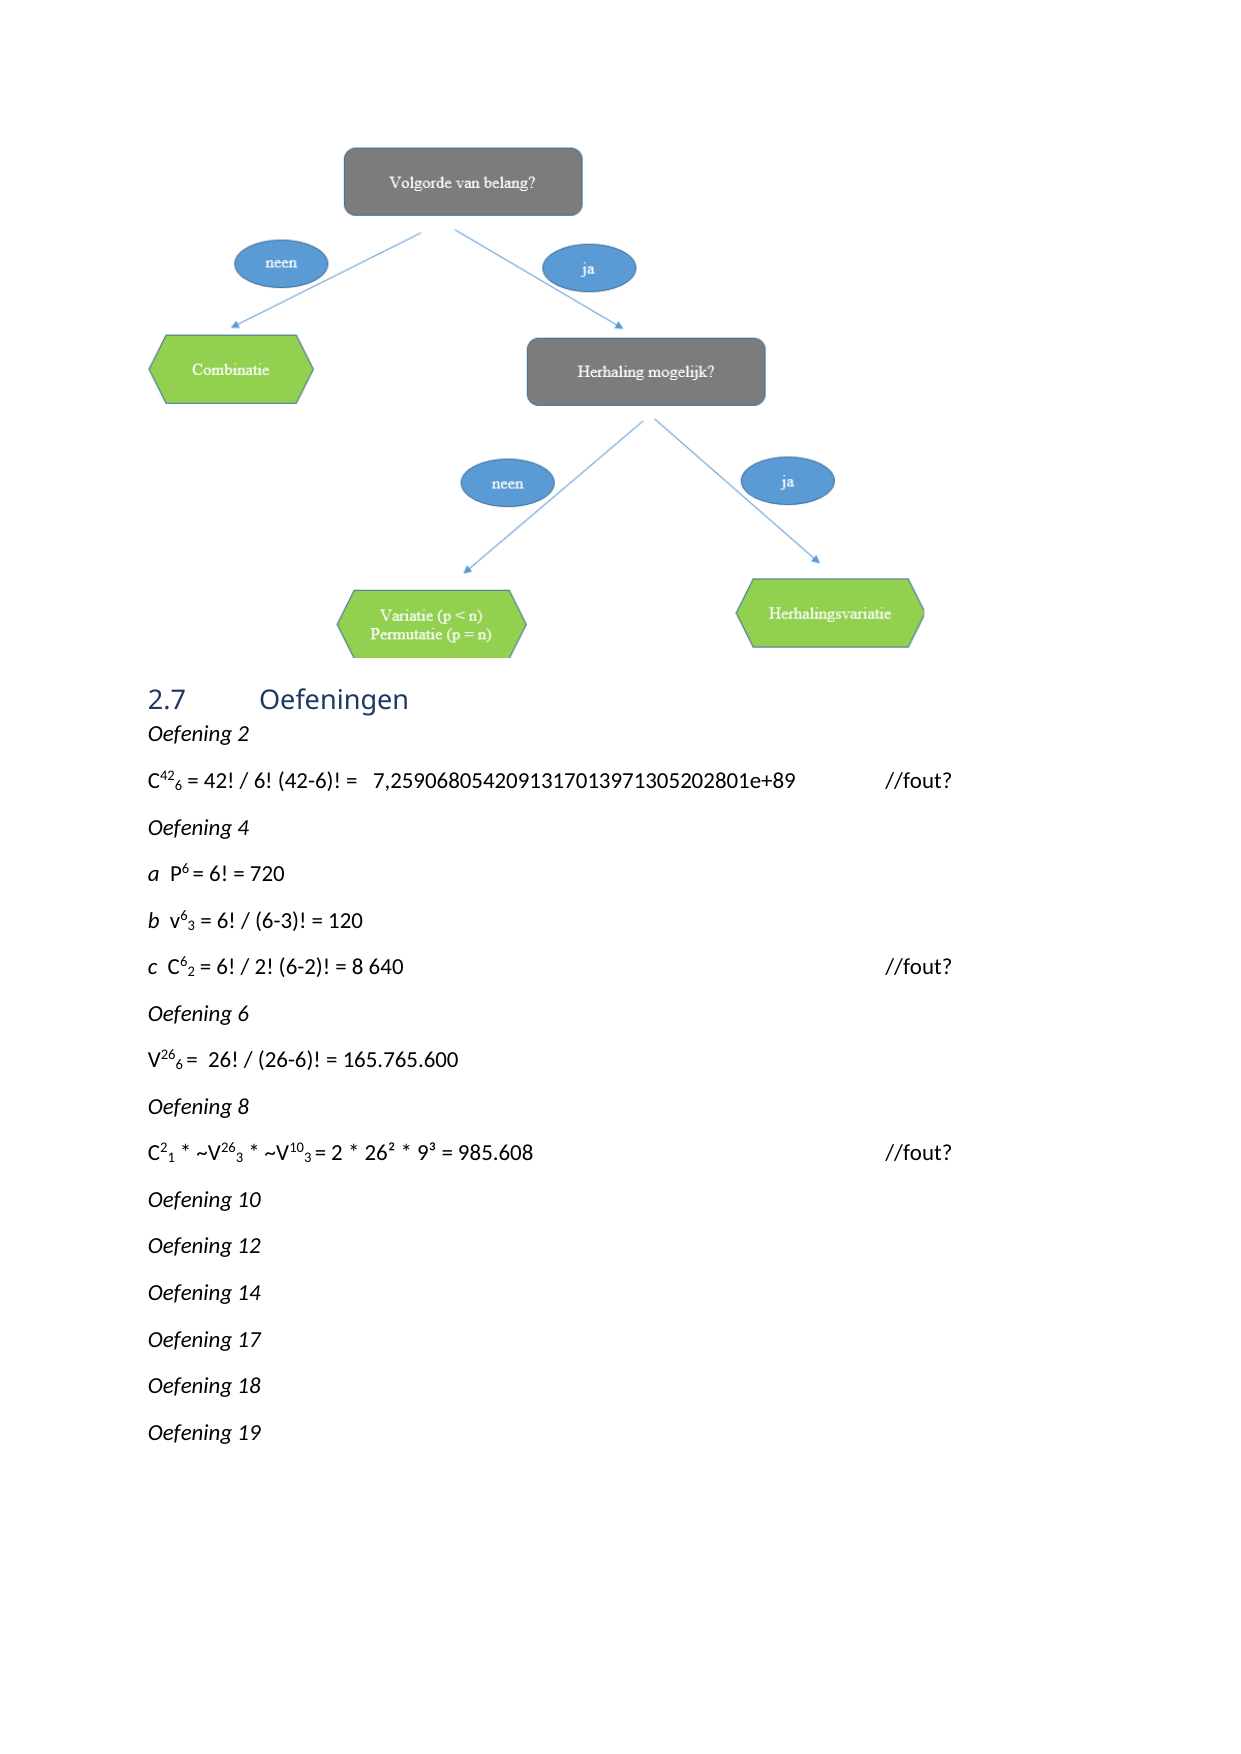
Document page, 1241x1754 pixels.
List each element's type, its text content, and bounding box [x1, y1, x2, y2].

text Oefening 12 [148, 1232, 1093, 1260]
text Oefening 8 [148, 1092, 1093, 1120]
text Oefening 14 [148, 1278, 1093, 1306]
text Oefening 18 [148, 1371, 1093, 1399]
text b v63 = 6! / (6-3)! = 120 [148, 906, 1093, 934]
list Oefeningen [148, 680, 1093, 717]
text C21 * ~V263 * ~V103 = 2 * 26² * 9³ = 985.608‬ //fout? [148, 1138, 1093, 1167]
text C426 = 42! / 6! (42-6)! = 7,2590680542091317013971305202801e+89 //fout? [148, 766, 1093, 794]
text Oefening 4 [148, 813, 1093, 841]
text Oefening 6 [148, 999, 1093, 1027]
text V266 = 26! / (26-6)! = 165.765.600‬ [148, 1045, 1093, 1073]
text Oefening 17 [148, 1325, 1093, 1353]
text c ‬C62 = 6! / 2! (6-2)! = 8 640 //fout? [148, 952, 1093, 980]
text Oefening 10 [148, 1185, 1093, 1213]
text Oefening 19 [148, 1418, 1093, 1446]
text a P6 = 6! = 720 [148, 859, 1093, 887]
text Oefening 2 [148, 719, 1093, 747]
